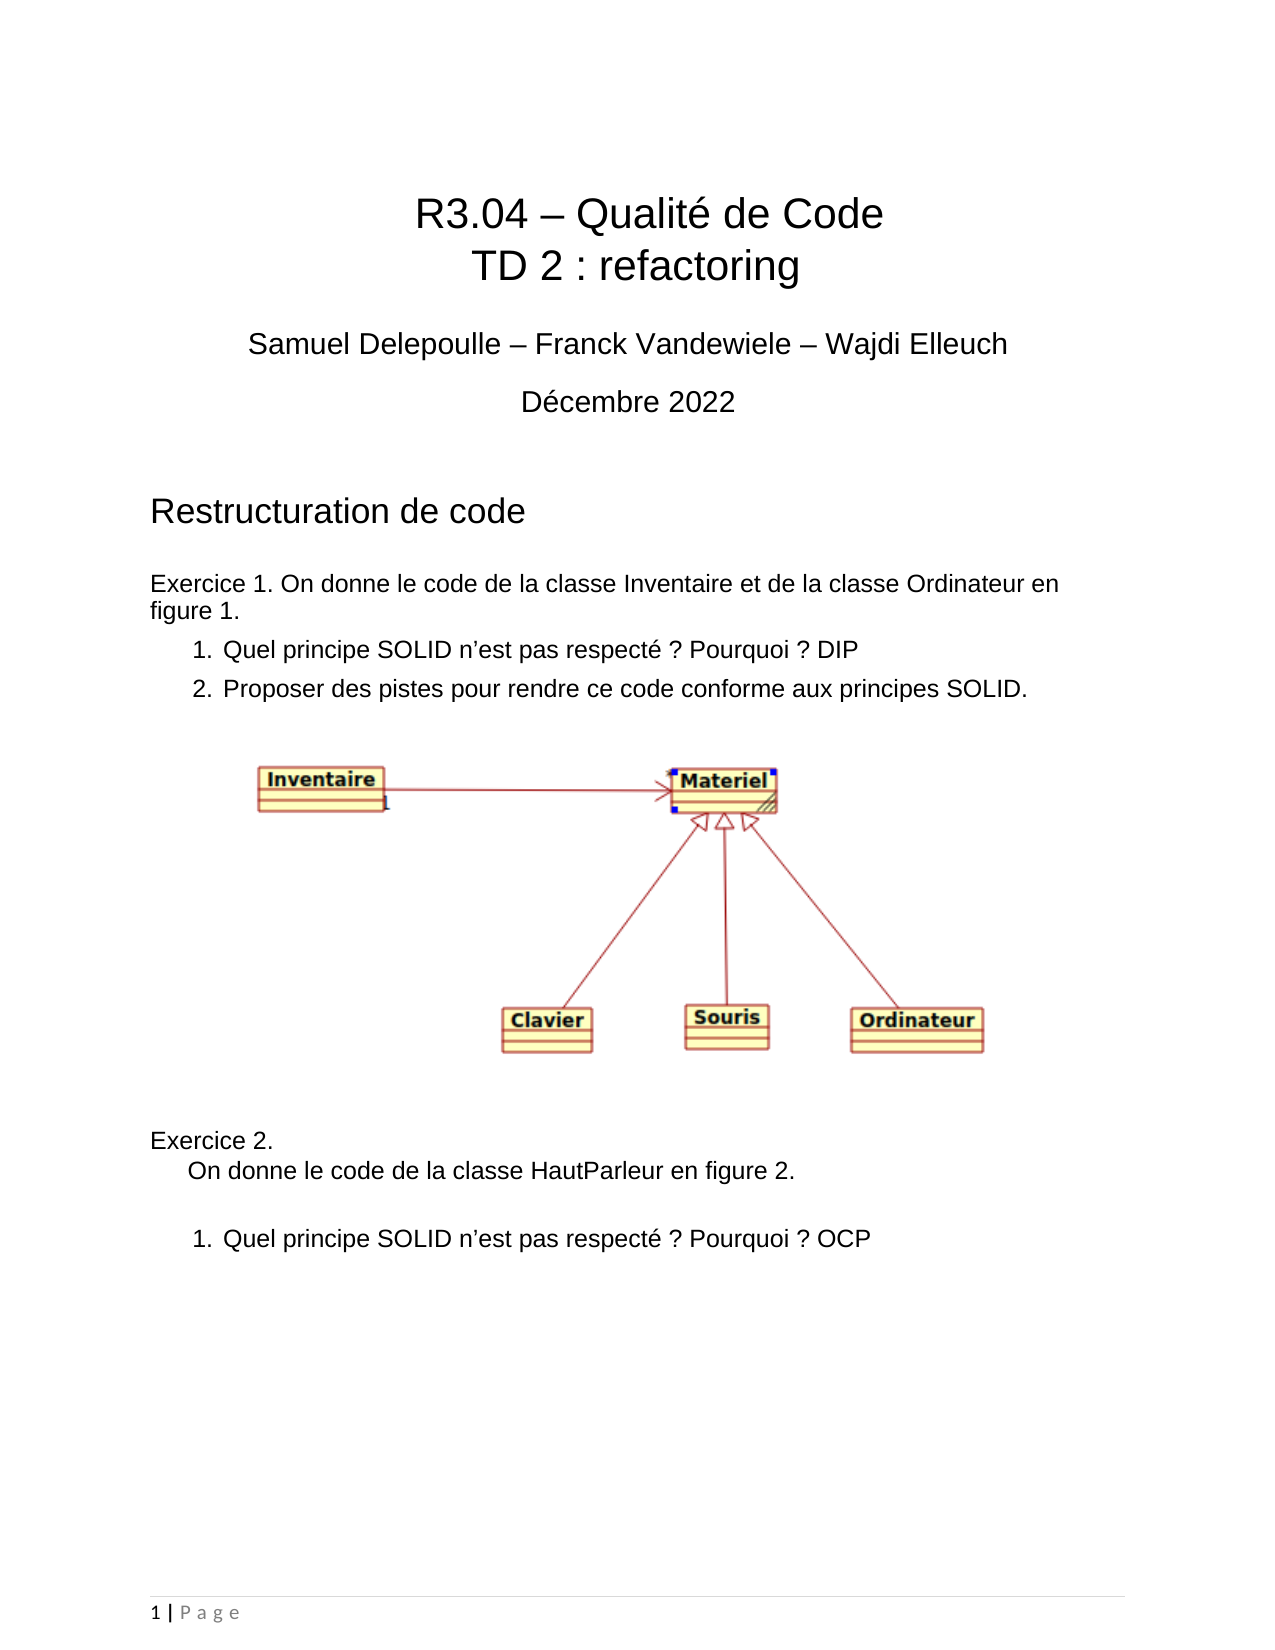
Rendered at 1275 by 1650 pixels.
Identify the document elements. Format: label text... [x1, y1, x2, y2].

text R3.04 – Qualité de Code [414, 189, 1125, 238]
text Exercice 2. [150, 763, 1125, 1155]
list Quel principe SOLID n’est pas respecté ? Pourquoi ? OCP [192, 1224, 1125, 1253]
text TD 2 : refactoring [471, 241, 1125, 290]
list Quel principe SOLID n’est pas respecté ? Pourquoi ? DIP [192, 635, 1125, 664]
list Proposer des pistes pour rendre ce code conforme aux principes SOLID. [192, 674, 1125, 702]
text Restructuration de code [150, 490, 1125, 531]
picture [234, 702, 1041, 1126]
text On donne le code de la classe HautParleur en figure 2. [187, 1156, 1125, 1185]
text Décembre 2022 [150, 384, 1106, 419]
text Exercice 1. On donne le code de la classe Inventaire et de la classe Ordinateur en figure 1. [150, 570, 1106, 625]
text Samuel Delepoulle – Franck Vandewiele – Wajdi Elleuch [150, 326, 1106, 361]
